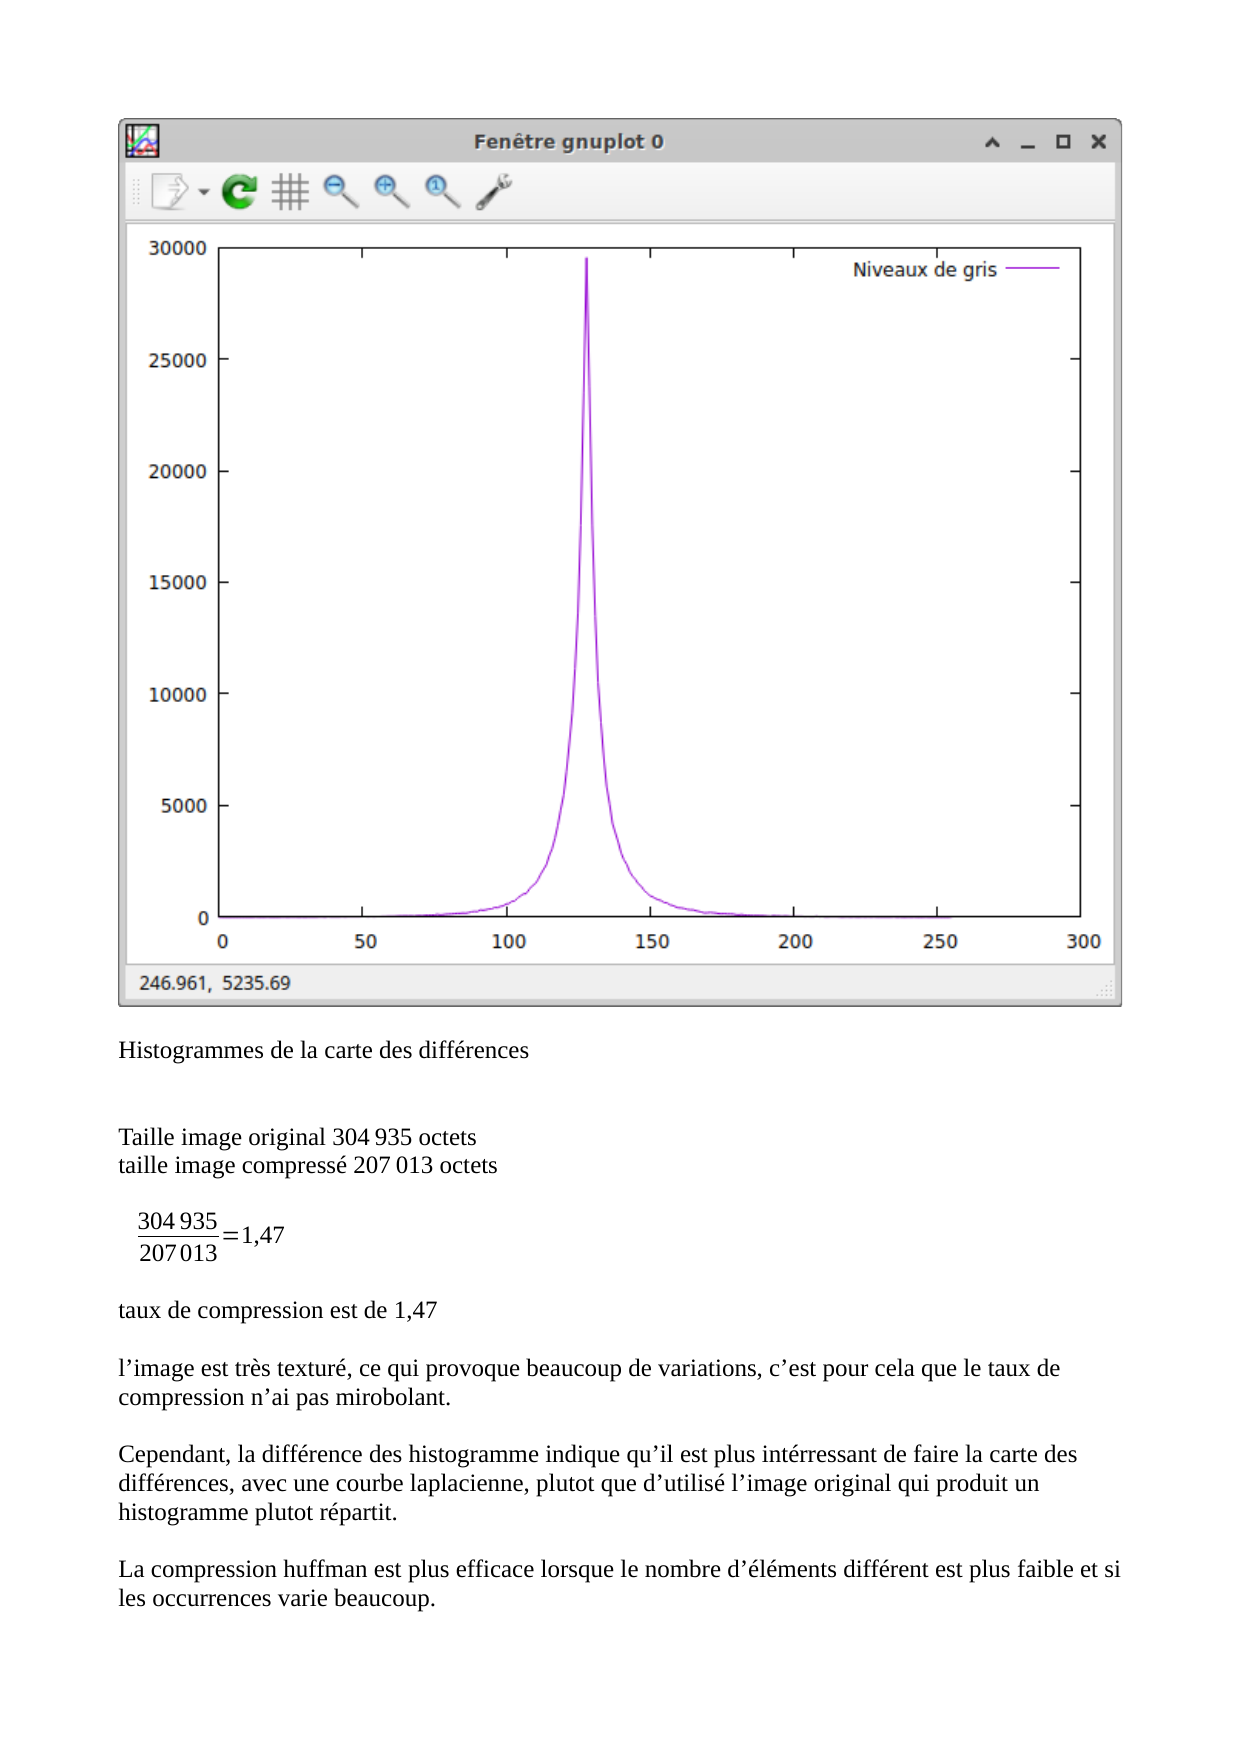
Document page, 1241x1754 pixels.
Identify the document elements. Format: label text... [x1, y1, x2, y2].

text l’image est très texturé, ce qui provoque beaucoup de variations, c’est pour cela que le taux de compression n’ai pas mirobolant. [118, 1353, 1122, 1411]
text taille image compressé 207 013 octets [118, 1150, 1122, 1208]
text taux de compression est de 1,47 [118, 1267, 1122, 1324]
text La compression huffman est plus efficace lorsque le nombre d’éléments différent est plus faible et si les occurrences varie beaucoup. [118, 1554, 1122, 1612]
text Taille image original 304 935 octets [118, 1122, 1122, 1150]
picture [118, 118, 1123, 1007]
text Histogrammes de la carte des différences [118, 1035, 1122, 1064]
text Cependant, la différence des histogramme indique qu’il est plus intérressant de faire la carte des différences, avec une courbe laplacienne, plutot que d’utilisé l’image original qui produit un histogramme plutot répartit. [118, 1439, 1122, 1526]
